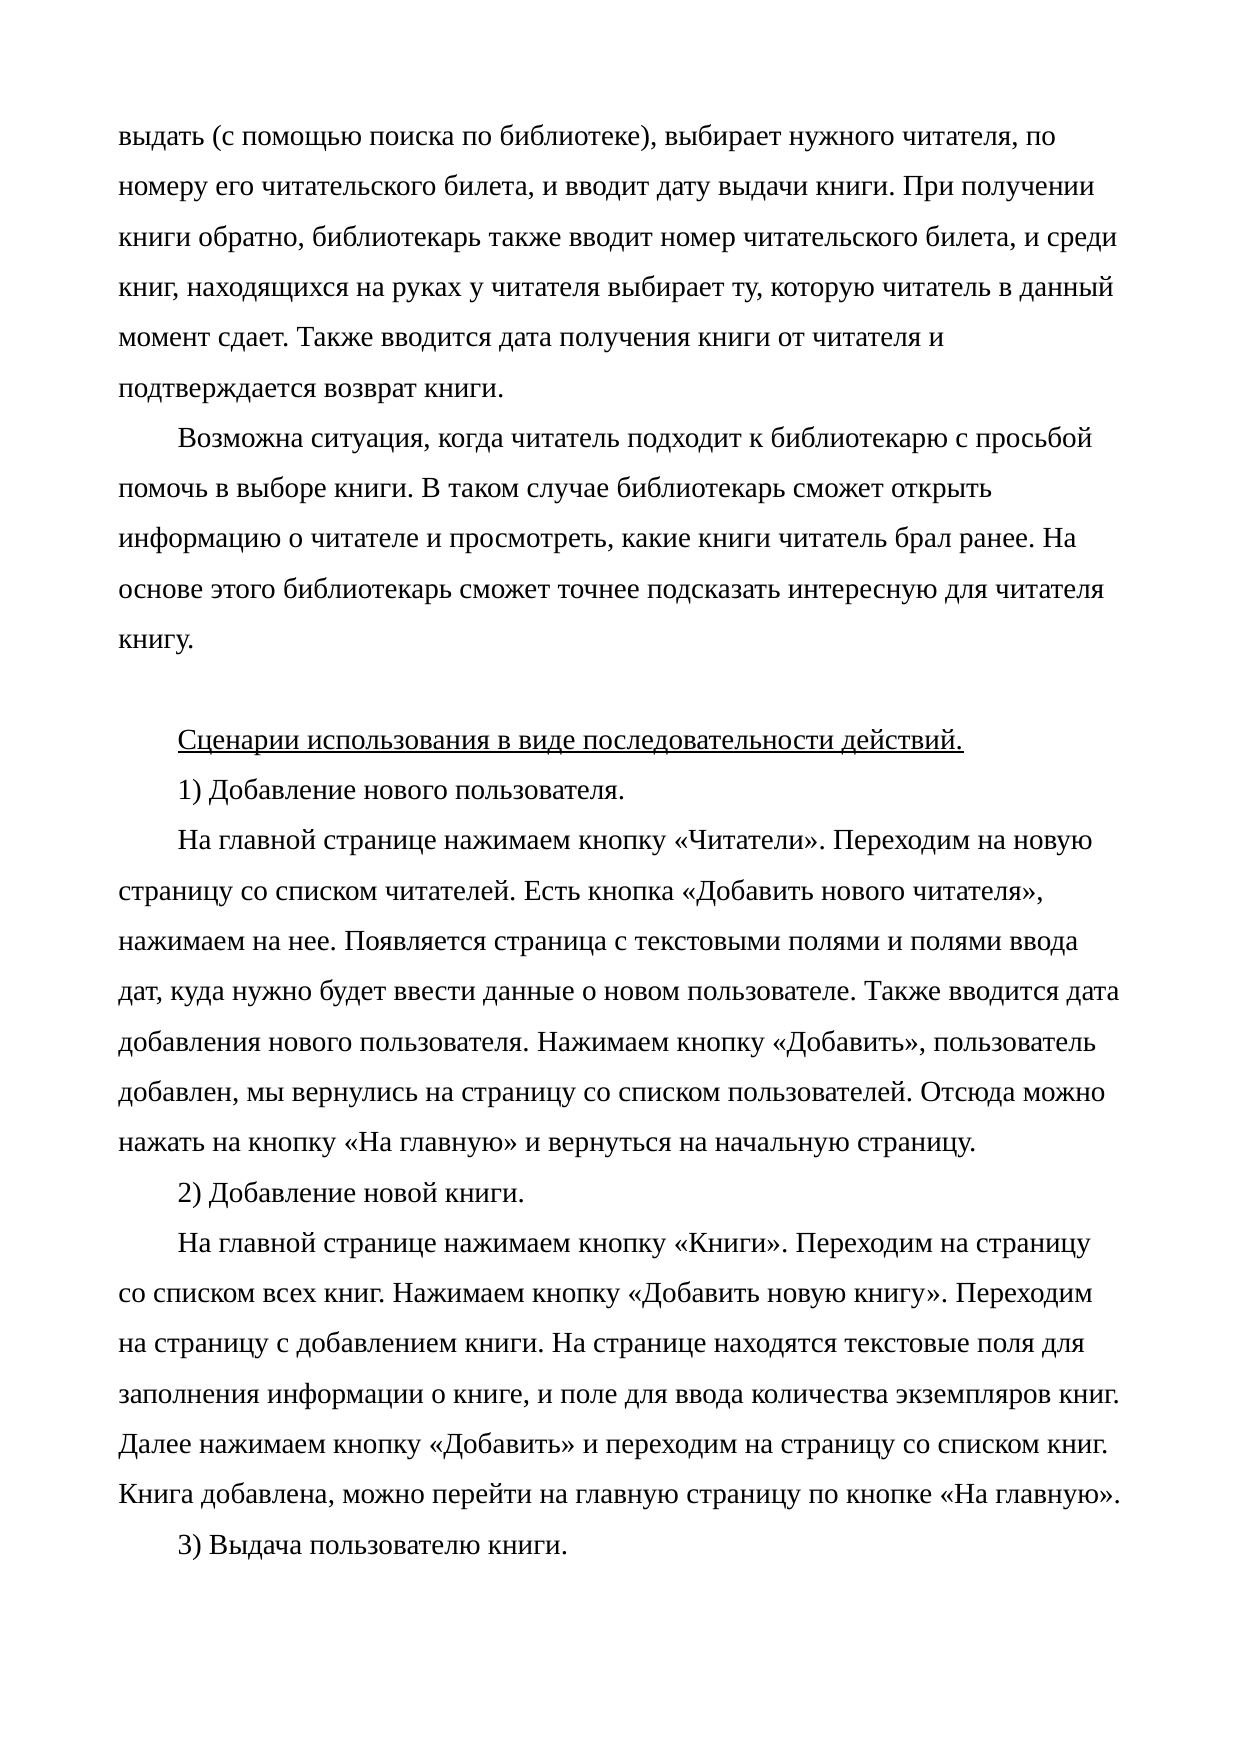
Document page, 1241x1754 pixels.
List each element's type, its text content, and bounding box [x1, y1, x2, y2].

text 2) Добавление новой книги. [118, 1175, 1122, 1208]
text Возможна ситуация, когда читатель подходит к библиотекарю с просьбой помочь в выборе книги. В таком случае библиотекарь сможет открыть информацию о читателе и просмотреть, какие книги читатель брал ранее. На основе этого библиотекарь сможет точнее подсказать интересную для читателя книгу. [118, 420, 1122, 655]
text выдать (с помощью поиска по библиотеке), выбирает нужного читателя, по номеру его читательского билета, и вводит дату выдачи книги. При получении книги обратно, библиотекарь также вводит номер читательского билета, и среди книг, находящихся на руках у читателя выбирает ту, которую читатель в данный момент сдает. Также вводится дата получения книги от читателя и подтверждается возврат книги. [118, 118, 1122, 403]
text 3) Выдача пользователю книги. [118, 1527, 1122, 1560]
text На главной странице нажимаем кнопку «Книги». Переходим на страницу со списком всех книг. Нажимаем кнопку «Добавить новую книгу». Переходим на страницу с добавлением книги. На странице находятся текстовые поля для заполнения информации о книге, и поле для ввода количества экземпляров книг. Далее нажимаем кнопку «Добавить» и переходим на страницу со списком книг. Книга добавлена, можно перейти на главную страницу по кнопке «На главную». [118, 1225, 1122, 1510]
text Сценарии использования в виде последовательности действий. [118, 722, 1122, 755]
text 1) Добавление нового пользователя. [118, 772, 1122, 806]
text На главной странице нажимаем кнопку «Читатели». Переходим на новую страницу со списком читателей. Есть кнопка «Добавить нового читателя», нажимаем на нее. Появляется страница с текстовыми полями и полями ввода дат, куда нужно будет ввести данные о новом пользователе. Также вводится дата добавления нового пользователя. Нажимаем кнопку «Добавить», пользователь добавлен, мы вернулись на страницу со списком пользователей. Отсюда можно нажать на кнопку «На главную» и вернуться на начальную страницу. [118, 822, 1122, 1158]
